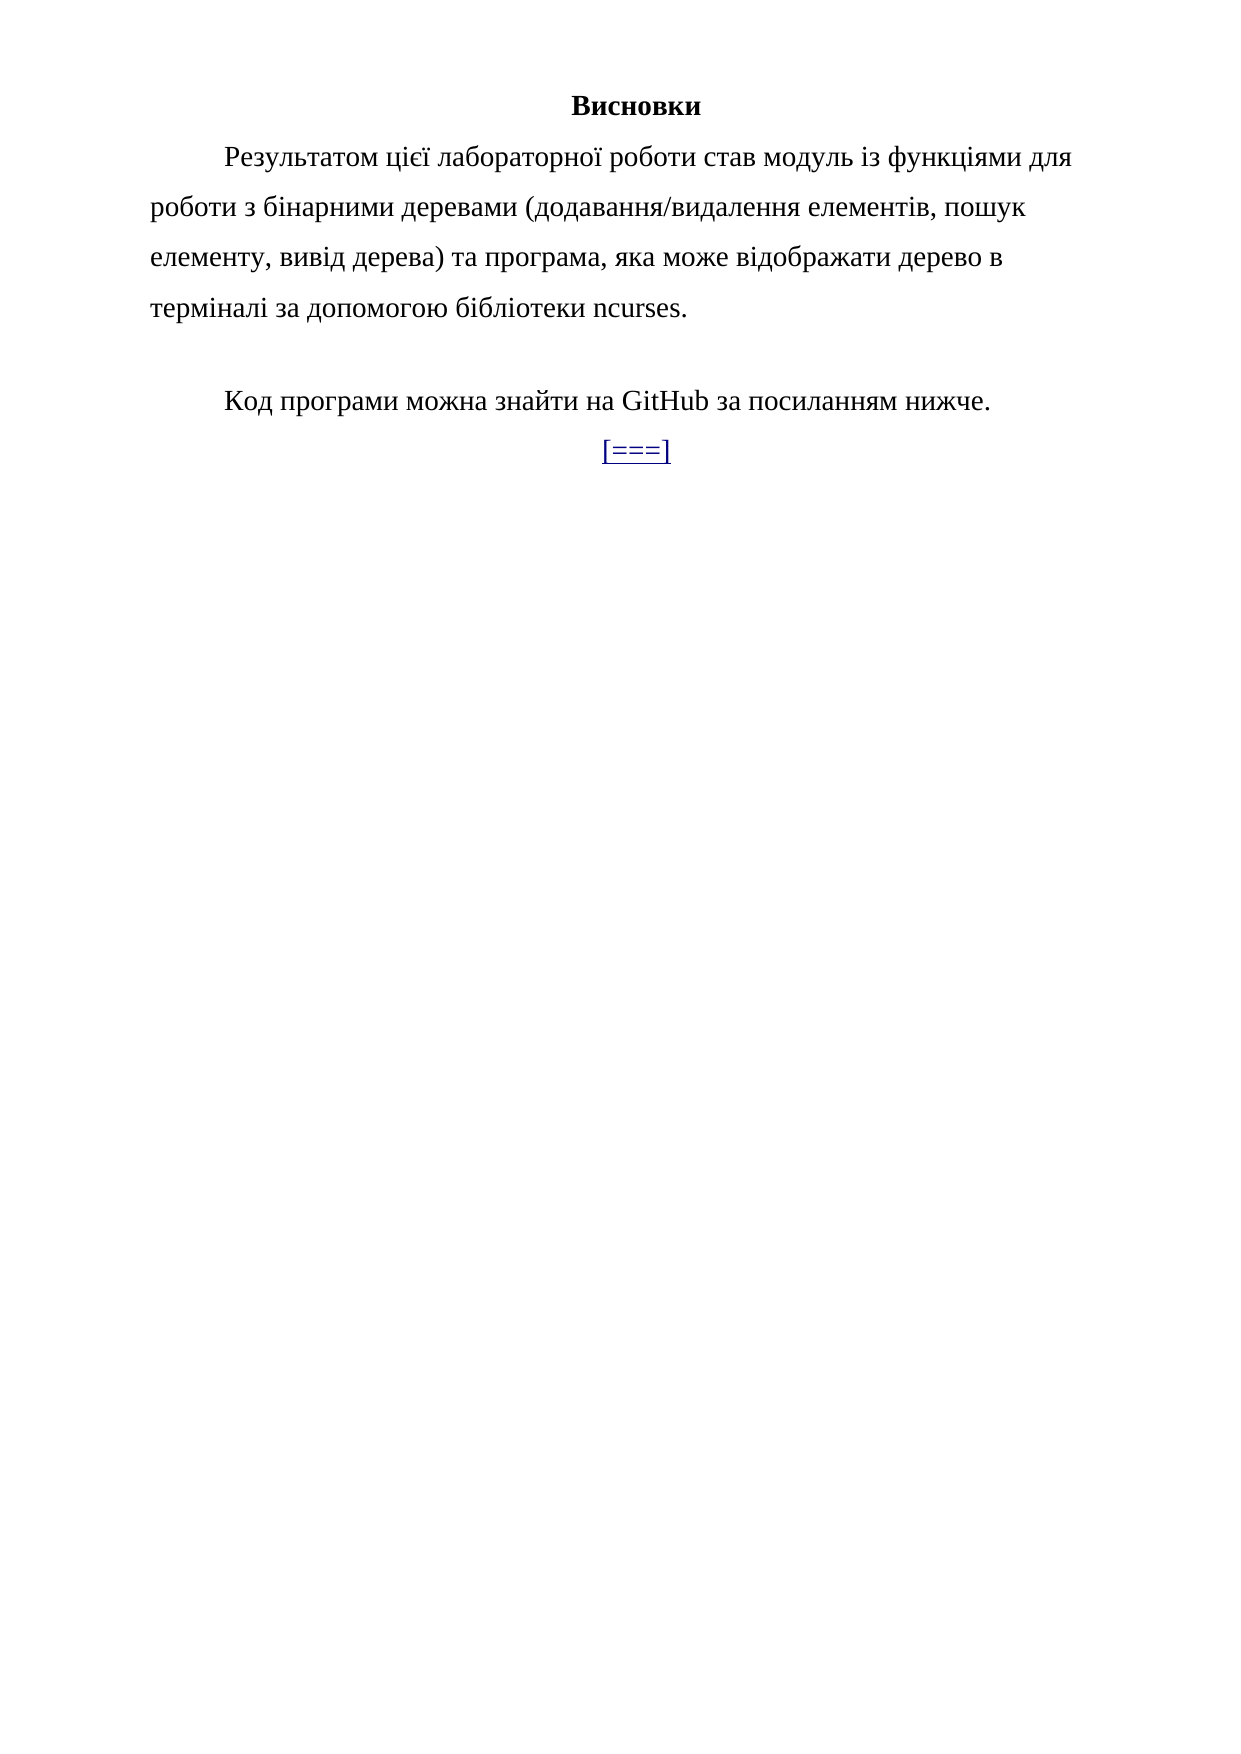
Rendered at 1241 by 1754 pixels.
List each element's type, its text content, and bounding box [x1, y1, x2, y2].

text Код програми можна знайти на GitHub за посиланням нижче. [150, 383, 1122, 417]
text Висновки [150, 88, 1122, 122]
text [===] [150, 433, 1122, 467]
text Результатом цієї лабораторної роботи став модуль із функціями для роботи з бінарними деревами (додавання/видалення елементів, пошук елементу, вивід дерева) та програма, яка може відображати дерево в терміналі за допомогою бібліотеки ncurses. [150, 139, 1122, 323]
